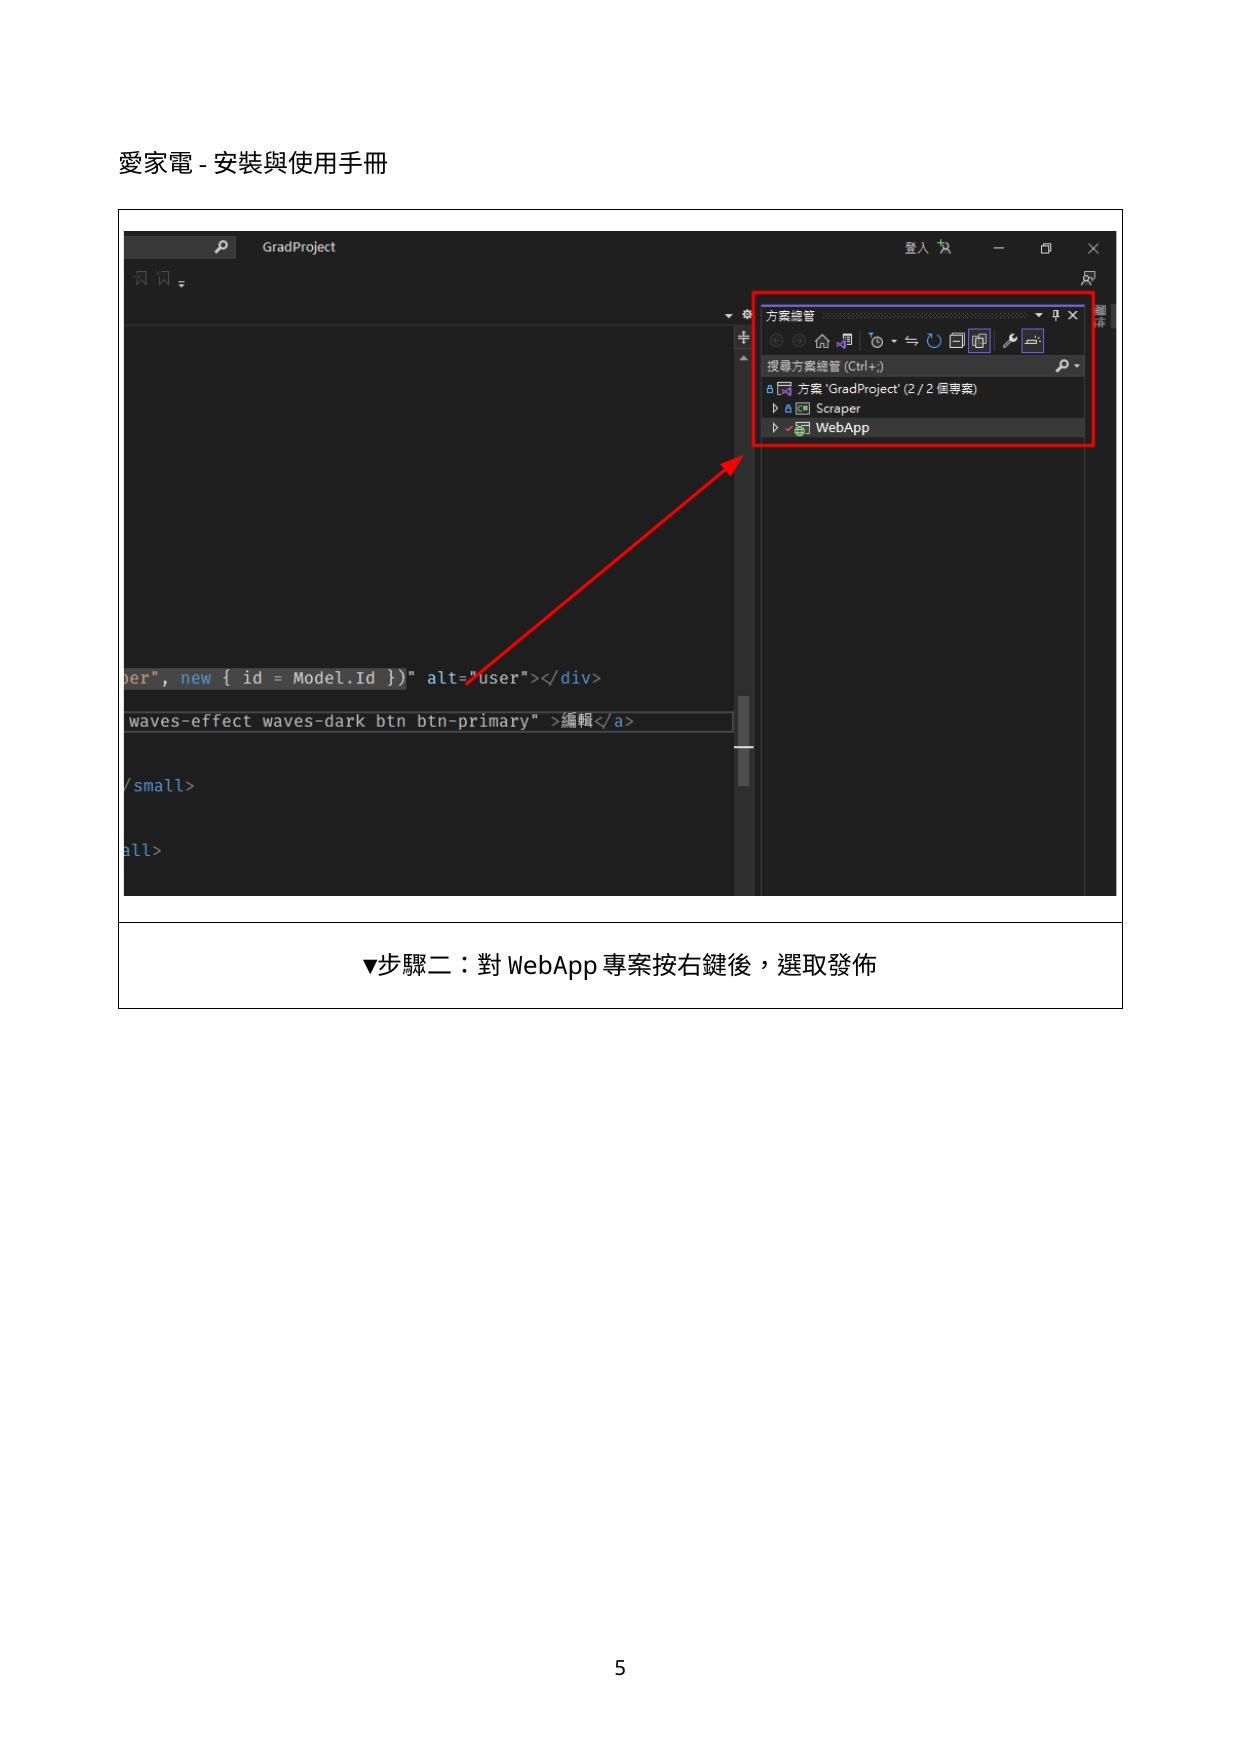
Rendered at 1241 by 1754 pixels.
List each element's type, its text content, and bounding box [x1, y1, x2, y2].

table_cell [119, 210, 1122, 922]
table_cell ▼步驟二：對WebApp專案按右鍵後，選取發佈 [119, 923, 1122, 1008]
picture [123, 231, 1117, 896]
